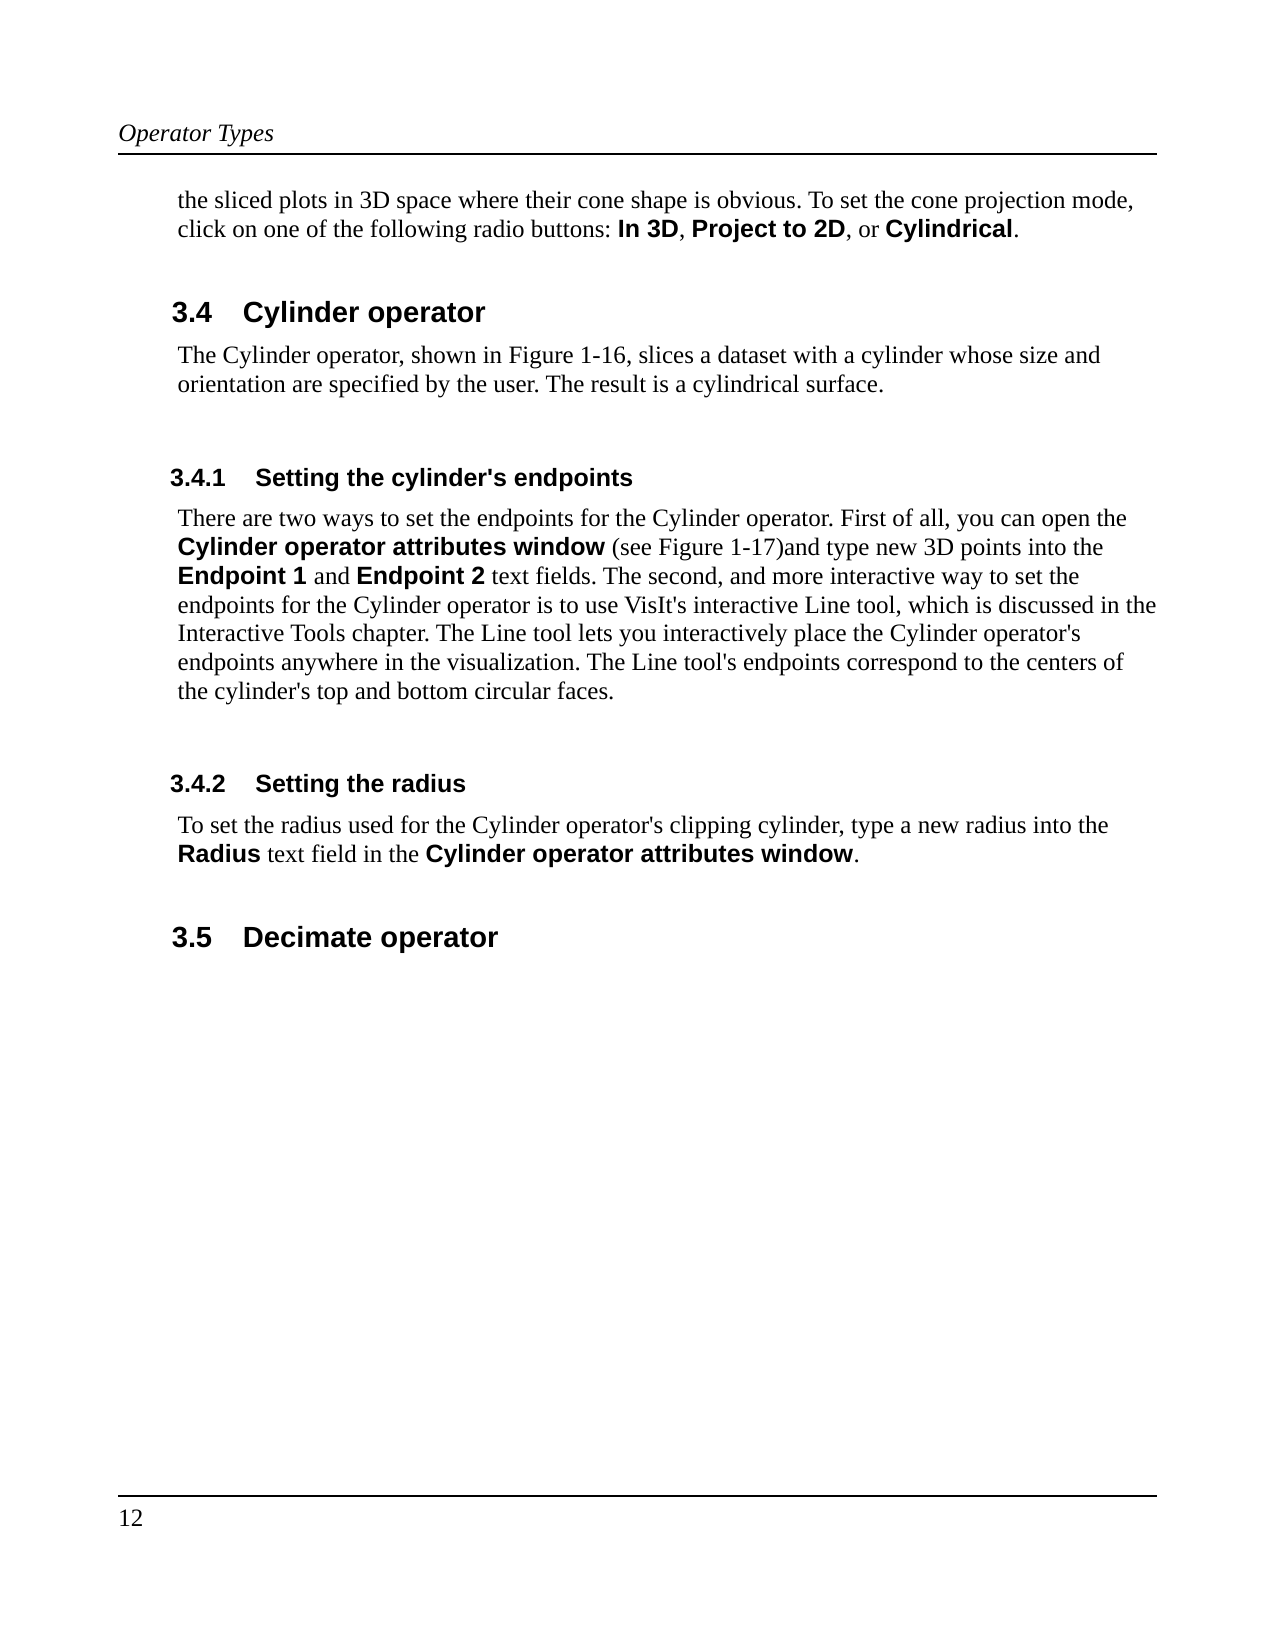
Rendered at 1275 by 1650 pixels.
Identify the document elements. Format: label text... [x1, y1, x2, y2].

subtitle Setting the radius [163, 769, 1157, 798]
text The Cylinder operator, shown in Figure 1-16, slices a dataset with a cylinder whose size and orientation are specified by the user. The result is a cylindrical surface. [177, 341, 1157, 398]
text There are two ways to set the endpoints for the Cylinder operator. First of all, you can open the Cylinder operator attributes window (see Figure 1-17)and type new 3D points into the Endpoint 1 and Endpoint 2 text fields. The second, and more interactive way to set the endpoints for the Cylinder operator is to use VisIt's interactive Line tool, which is discussed in the Interactive Tools chapter. The Line tool lets you interactively place the Cylinder operator's endpoints anywhere in the visualization. The Line tool's endpoints correspond to the centers of the cylinder's top and bottom circular faces. [177, 503, 1157, 705]
subtitle Setting the cylinder's endpoints [163, 463, 1157, 491]
text To set the radius used for the Cylinder operator's clipping cylinder, type a new radius into the Radius text field in the Cylinder operator attributes window. [177, 810, 1157, 868]
subtitle Decimate operator [163, 919, 1157, 953]
text the sliced plots in 3D space where their cone shape is obvious. To set the cone projection mode, click on one of the following radio buttons: In 3D, Project to 2D, or Cylindrical. [177, 185, 1157, 243]
subtitle Cylinder operator [163, 294, 1157, 328]
